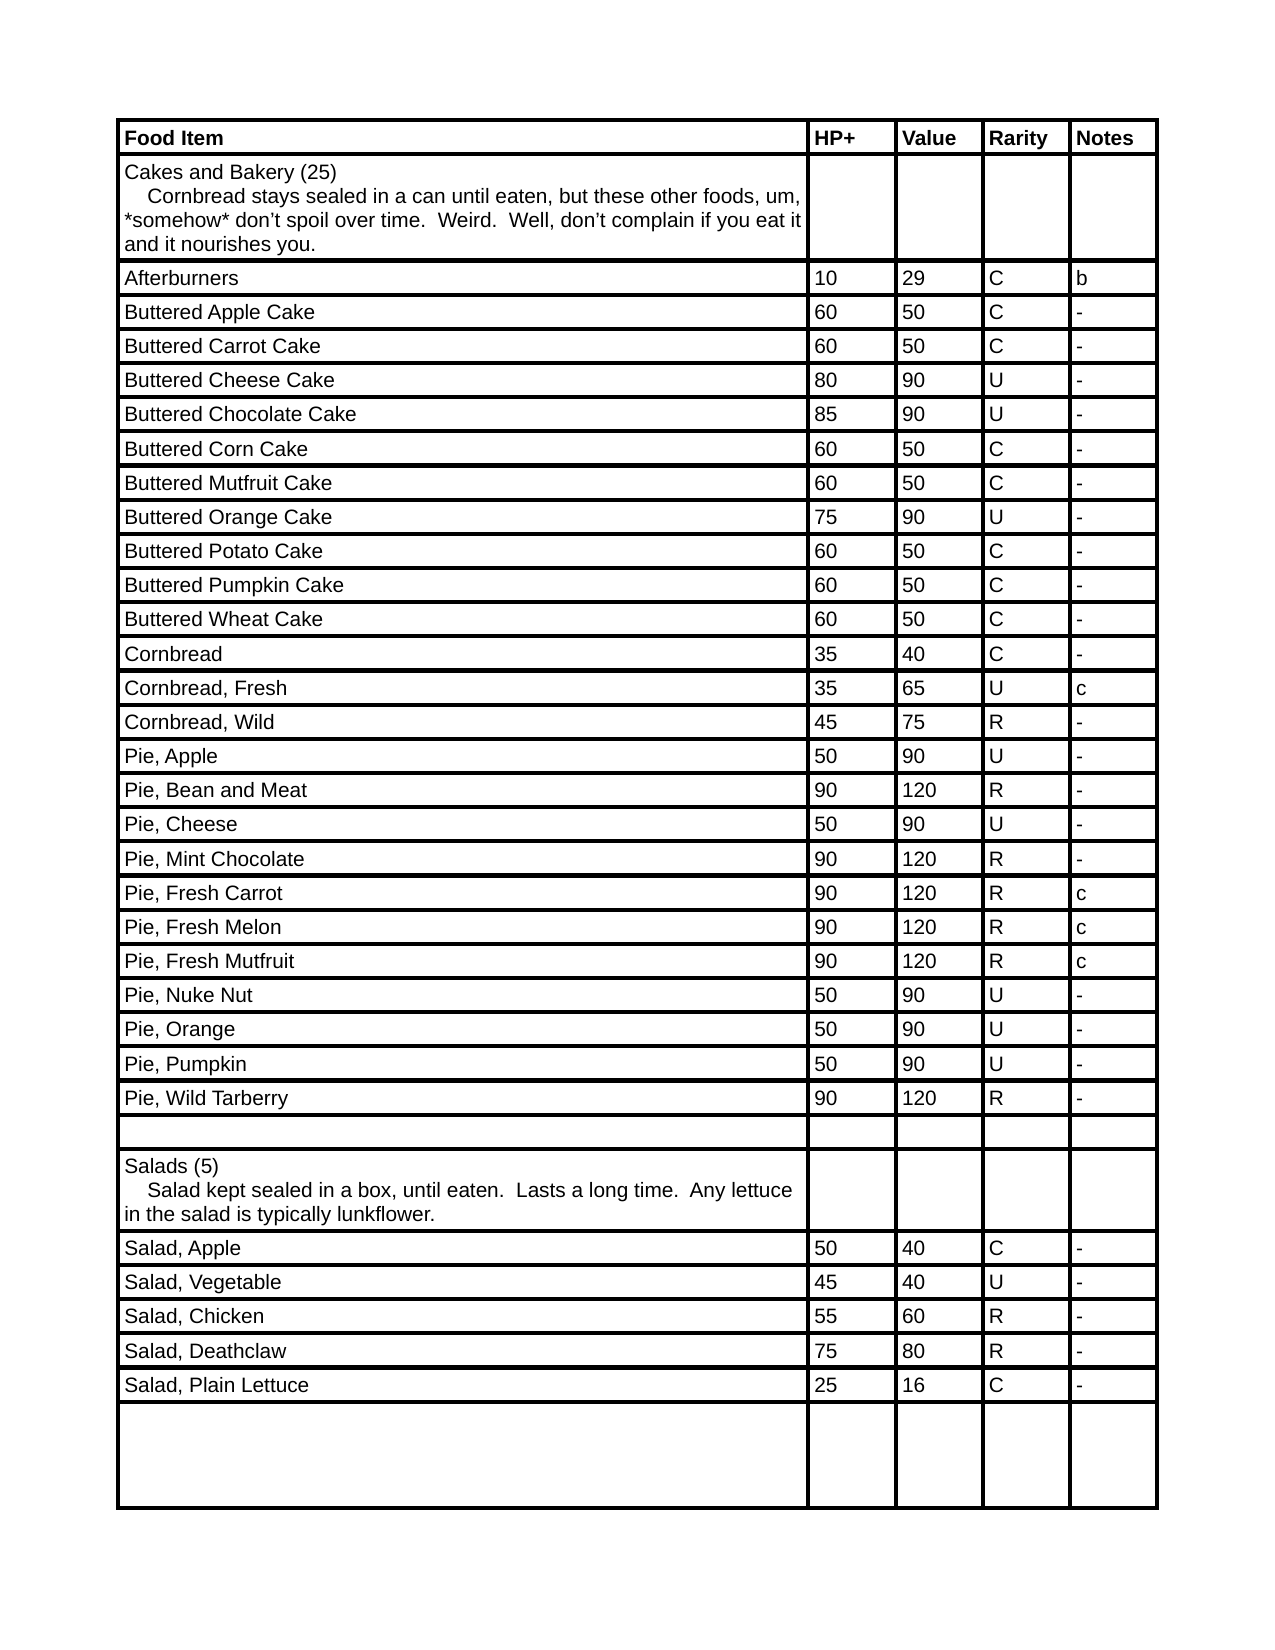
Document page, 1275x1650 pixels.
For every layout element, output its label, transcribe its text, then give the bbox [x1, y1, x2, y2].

table_cell Pie, Pumpkin [120, 1048, 806, 1078]
table_cell 50 [898, 433, 981, 463]
table_cell Salad, Deathclaw [120, 1335, 806, 1365]
table_cell R [985, 1083, 1068, 1112]
table_cell Salad, Apple [120, 1233, 806, 1263]
table_cell 35 [810, 673, 894, 702]
table_cell U [985, 980, 1068, 1010]
table_cell 60 [810, 433, 894, 463]
table_cell 60 [810, 536, 894, 566]
table_cell Pie, Apple [120, 741, 806, 771]
table_cell - [1072, 843, 1155, 873]
table_cell 120 [898, 946, 981, 976]
table_cell 90 [810, 946, 894, 976]
table_cell 40 [898, 1233, 981, 1263]
table_cell C [985, 1370, 1068, 1399]
table_cell [898, 1151, 981, 1229]
table_cell 60 [810, 468, 894, 497]
table_cell 85 [810, 399, 894, 429]
table_cell [810, 1117, 894, 1147]
table_cell Buttered Apple Cake [120, 297, 806, 327]
table_cell Buttered Wheat Cake [120, 604, 806, 634]
table_cell Pie, Bean and Meat [120, 775, 806, 805]
table_cell [985, 1404, 1068, 1506]
table_cell [985, 1151, 1068, 1229]
table_cell R [985, 843, 1068, 873]
table_cell C [985, 604, 1068, 634]
table_cell R [985, 775, 1068, 805]
table_cell [810, 1151, 894, 1229]
table_cell 90 [810, 912, 894, 942]
table_cell Pie, Cheese [120, 809, 806, 839]
table_cell 90 [810, 1083, 894, 1112]
table_cell - [1072, 775, 1155, 805]
table_cell U [985, 673, 1068, 702]
table_cell U [985, 1014, 1068, 1044]
table_cell U [985, 1048, 1068, 1078]
table_cell R [985, 878, 1068, 907]
table_cell Pie, Fresh Carrot [120, 878, 806, 907]
table_header Rarity [985, 122, 1068, 152]
table_cell 50 [898, 536, 981, 566]
table_cell - [1072, 1048, 1155, 1078]
table_cell 25 [810, 1370, 894, 1399]
table_cell 120 [898, 1083, 981, 1112]
table_cell - [1072, 1233, 1155, 1263]
table_cell Buttered Carrot Cake [120, 331, 806, 361]
table_cell 90 [810, 843, 894, 873]
table_cell Buttered Chocolate Cake [120, 399, 806, 429]
table_cell R [985, 912, 1068, 942]
table_cell [898, 1404, 981, 1506]
table_cell Salad, Plain Lettuce [120, 1370, 806, 1399]
table_cell 50 [898, 297, 981, 327]
table_cell C [985, 297, 1068, 327]
table_header Food Item [120, 122, 806, 152]
table_cell - [1072, 1014, 1155, 1044]
table_cell [985, 1117, 1068, 1147]
table_cell Buttered Orange Cake [120, 502, 806, 532]
table_cell 29 [898, 263, 981, 292]
table_cell - [1072, 638, 1155, 668]
table_cell c [1072, 673, 1155, 702]
table_cell - [1072, 980, 1155, 1010]
table_cell Cakes and Bakery (25) Cornbread stays sealed in a can until eaten, but these other foods, um, *somehow* don’t spoil over time. Weird. Well, don’t complain if you eat it and it nourishes you. [120, 156, 806, 258]
table_cell c [1072, 912, 1155, 942]
table_cell C [985, 468, 1068, 497]
table_cell 50 [810, 980, 894, 1010]
table_cell C [985, 263, 1068, 292]
table_cell - [1072, 1335, 1155, 1365]
table_cell - [1072, 1083, 1155, 1112]
table_cell 90 [898, 980, 981, 1010]
table_cell Afterburners [120, 263, 806, 292]
table_cell 50 [898, 570, 981, 600]
table_cell Buttered Potato Cake [120, 536, 806, 566]
table_cell 60 [810, 297, 894, 327]
table_cell 35 [810, 638, 894, 668]
table_cell [1072, 1117, 1155, 1147]
table_cell [1072, 1151, 1155, 1229]
table_cell - [1072, 1267, 1155, 1297]
table_cell 50 [810, 741, 894, 771]
table_cell [985, 156, 1068, 258]
table_cell 80 [898, 1335, 981, 1365]
table_cell C [985, 1233, 1068, 1263]
table_cell 45 [810, 1267, 894, 1297]
table_cell 75 [898, 707, 981, 737]
table_cell 75 [810, 1335, 894, 1365]
table_cell 40 [898, 1267, 981, 1297]
table_cell 90 [898, 1014, 981, 1044]
table_cell 10 [810, 263, 894, 292]
table_cell 90 [810, 878, 894, 907]
table_cell R [985, 1335, 1068, 1365]
table_cell 120 [898, 843, 981, 873]
table_cell 50 [898, 604, 981, 634]
table_cell 40 [898, 638, 981, 668]
table_cell U [985, 365, 1068, 395]
table_cell - [1072, 604, 1155, 634]
table_cell - [1072, 570, 1155, 600]
table_cell 60 [810, 570, 894, 600]
table_cell Pie, Fresh Melon [120, 912, 806, 942]
table_cell - [1072, 1370, 1155, 1399]
table_header Notes [1072, 122, 1155, 152]
table_cell C [985, 331, 1068, 361]
table_cell Pie, Orange [120, 1014, 806, 1044]
table_cell - [1072, 502, 1155, 532]
table_cell Salad, Vegetable [120, 1267, 806, 1297]
table_cell C [985, 536, 1068, 566]
table_cell c [1072, 946, 1155, 976]
table_cell - [1072, 741, 1155, 771]
table_cell c [1072, 878, 1155, 907]
table_cell Pie, Wild Tarberry [120, 1083, 806, 1112]
table_cell b [1072, 263, 1155, 292]
table_cell 16 [898, 1370, 981, 1399]
table_cell Pie, Nuke Nut [120, 980, 806, 1010]
table_cell [1072, 1404, 1155, 1506]
table_cell Salads (5) Salad kept sealed in a box, until eaten. Lasts a long time. Any lettuce in the salad is typically lunkflower. [120, 1151, 806, 1229]
table_cell - [1072, 1301, 1155, 1331]
table_cell [1072, 156, 1155, 258]
table_cell C [985, 570, 1068, 600]
table_cell - [1072, 536, 1155, 566]
table_cell - [1072, 433, 1155, 463]
table_cell 90 [898, 741, 981, 771]
table_cell 120 [898, 912, 981, 942]
table_cell 60 [810, 604, 894, 634]
table_cell 90 [898, 399, 981, 429]
table_cell U [985, 399, 1068, 429]
table_cell 50 [810, 1233, 894, 1263]
table_cell 50 [810, 809, 894, 839]
table_cell 75 [810, 502, 894, 532]
table_header Value [898, 122, 981, 152]
table_cell 50 [810, 1048, 894, 1078]
table_cell 50 [810, 1014, 894, 1044]
table_cell [120, 1117, 806, 1147]
table_cell U [985, 741, 1068, 771]
table_cell 90 [898, 809, 981, 839]
table_cell 80 [810, 365, 894, 395]
table_cell Cornbread, Wild [120, 707, 806, 737]
table_cell Cornbread [120, 638, 806, 668]
table_cell R [985, 1301, 1068, 1331]
table_cell Buttered Pumpkin Cake [120, 570, 806, 600]
table_cell - [1072, 297, 1155, 327]
table_cell R [985, 946, 1068, 976]
table_cell 50 [898, 331, 981, 361]
table_cell Pie, Mint Chocolate [120, 843, 806, 873]
table_cell Buttered Mutfruit Cake [120, 468, 806, 497]
table_cell 60 [898, 1301, 981, 1331]
table_cell [810, 1404, 894, 1506]
table_cell C [985, 433, 1068, 463]
table_cell R [985, 707, 1068, 737]
table_cell - [1072, 399, 1155, 429]
table_cell 45 [810, 707, 894, 737]
table_cell U [985, 1267, 1068, 1297]
table_cell Pie, Fresh Mutfruit [120, 946, 806, 976]
table_cell 60 [810, 331, 894, 361]
table_cell - [1072, 707, 1155, 737]
table_cell U [985, 502, 1068, 532]
table_cell - [1072, 331, 1155, 361]
table_cell Cornbread, Fresh [120, 673, 806, 702]
table_cell - [1072, 468, 1155, 497]
table_cell - [1072, 809, 1155, 839]
table_cell 120 [898, 878, 981, 907]
table_cell 90 [898, 1048, 981, 1078]
table_cell 90 [898, 365, 981, 395]
table_cell [810, 156, 894, 258]
table_cell 65 [898, 673, 981, 702]
table_cell [898, 1117, 981, 1147]
table_cell 90 [810, 775, 894, 805]
table_cell C [985, 638, 1068, 668]
table_cell Salad, Chicken [120, 1301, 806, 1331]
table_cell 120 [898, 775, 981, 805]
table_cell 50 [898, 468, 981, 497]
table_cell - [1072, 365, 1155, 395]
table_cell [898, 156, 981, 258]
table_cell Buttered Corn Cake [120, 433, 806, 463]
table_cell U [985, 809, 1068, 839]
table_cell Buttered Cheese Cake [120, 365, 806, 395]
table_cell [120, 1404, 806, 1506]
table_header HP+ [810, 122, 894, 152]
table_cell 55 [810, 1301, 894, 1331]
table_cell 90 [898, 502, 981, 532]
